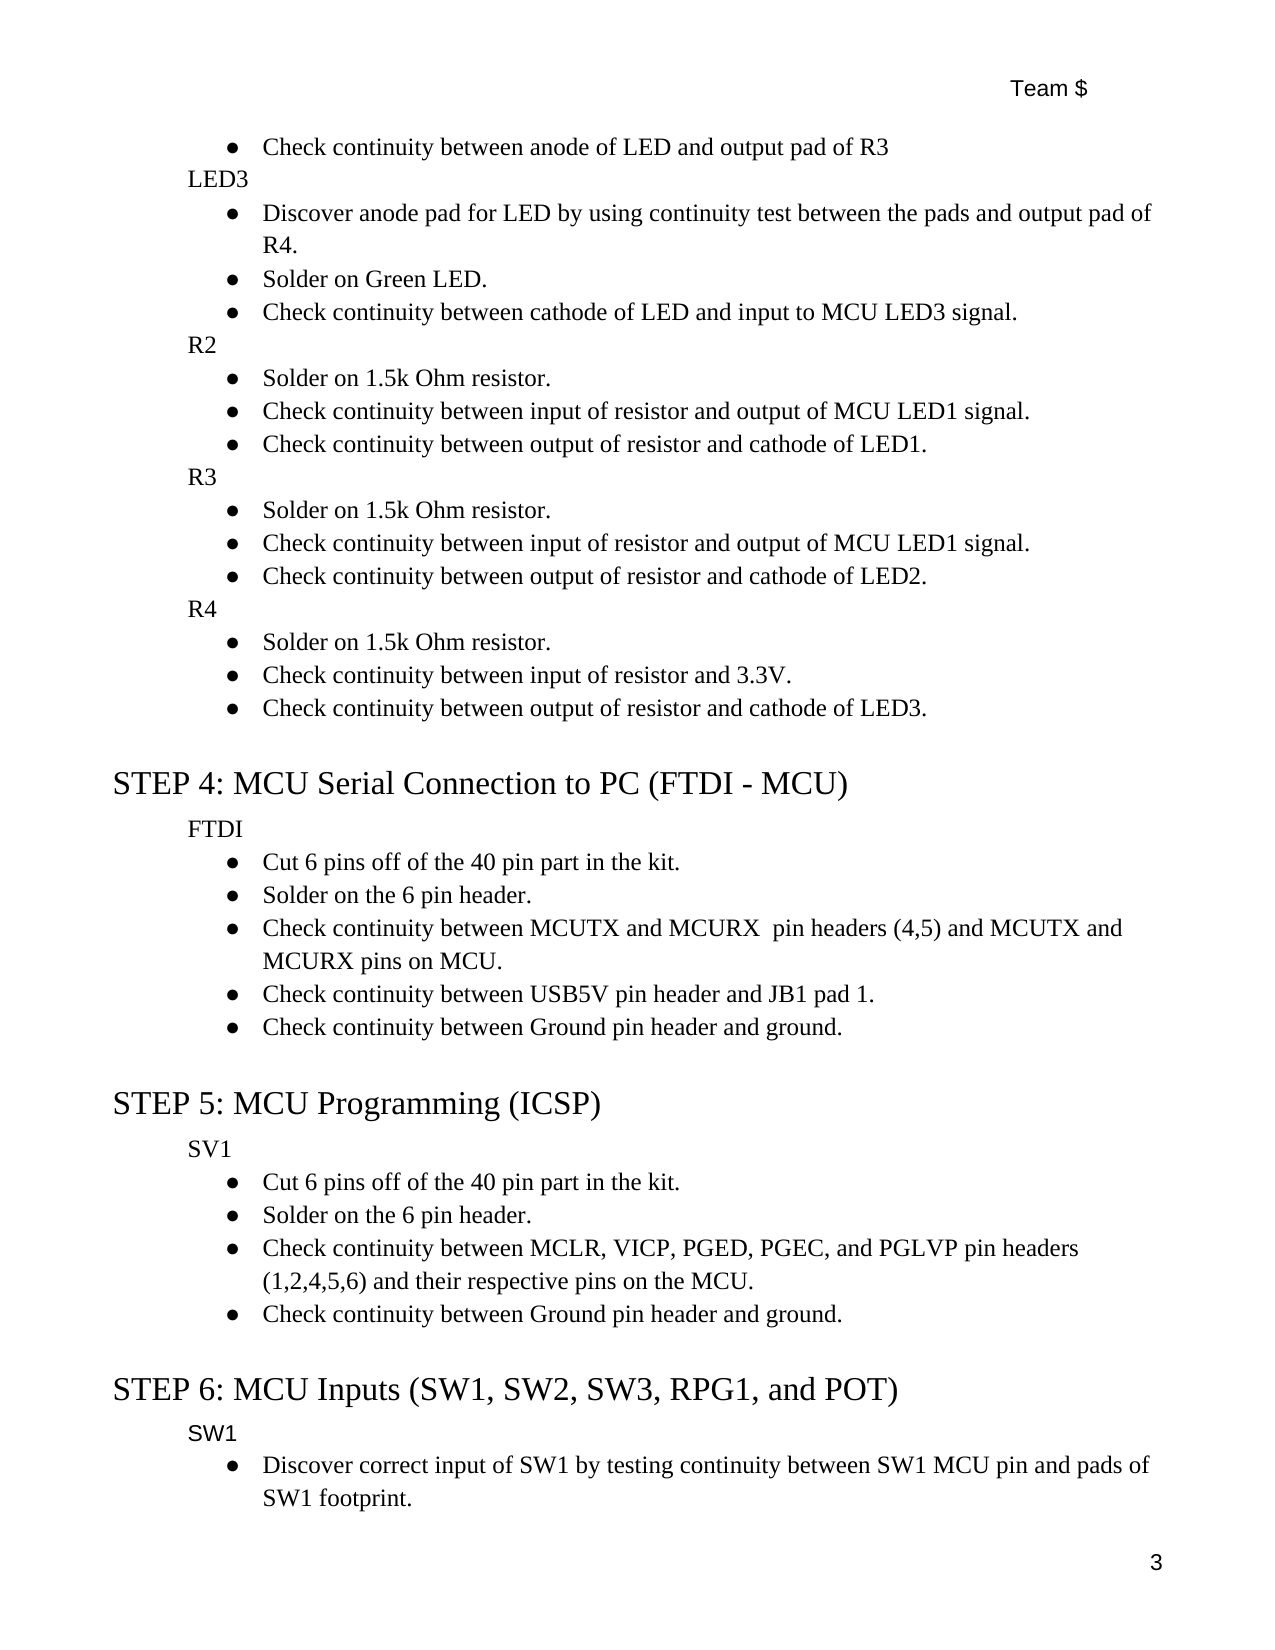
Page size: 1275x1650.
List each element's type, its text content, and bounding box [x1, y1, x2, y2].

text R4 [112, 594, 1162, 623]
list Check continuity between Ground pin header and ground. [225, 1012, 1162, 1041]
list Check continuity between anode of LED and output pad of R3 [225, 132, 1162, 160]
list Solder on 1.5k Ohm resistor. [225, 495, 1162, 523]
text SV1 [112, 1134, 1162, 1162]
list Check continuity between MCLR, VICP, PGED, PGEC, and PGLVP pin headers (1,2,4,5,6) and their respective pins on the MCU. [225, 1233, 1162, 1294]
list Discover anode pad for LED by using continuity test between the pads and output pad of R4. [225, 198, 1162, 259]
text FTDI [112, 814, 1162, 843]
list Check continuity between input of resistor and output of MCU LED1 signal. [225, 528, 1162, 557]
list Solder on 1.5k Ohm resistor. [225, 363, 1162, 391]
subtitle STEP 6: MCU Inputs (SW1, SW2, SW3, RPG1, and POT) [112, 1369, 1162, 1408]
list Solder on Green LED. [225, 264, 1162, 292]
list Discover correct input of SW1 by testing continuity between SW1 MCU pin and pads of SW1 footprint. [225, 1450, 1162, 1512]
list Check continuity between output of resistor and cathode of LED2. [225, 561, 1162, 589]
list Check continuity between output of resistor and cathode of LED1. [225, 429, 1162, 457]
list Cut 6 pins off of the 40 pin part in the kit. [225, 1167, 1162, 1196]
list Check continuity between output of resistor and cathode of LED3. [225, 693, 1162, 722]
list Solder on the 6 pin header. [225, 880, 1162, 909]
text LED3 [112, 164, 1162, 193]
text SW1 [112, 1420, 1162, 1447]
list Check continuity between MCUTX and MCURX pin headers (4,5) and MCUTX and MCURX pins on MCU. [225, 913, 1162, 975]
list Check continuity between Ground pin header and ground. [225, 1299, 1162, 1328]
subtitle STEP 4: MCU Serial Connection to PC (FTDI - MCU) [112, 763, 1162, 802]
list Solder on 1.5k Ohm resistor. [225, 627, 1162, 656]
text R3 [112, 462, 1162, 491]
list Check continuity between USB5V pin header and JB1 pad 1. [225, 979, 1162, 1008]
list Check continuity between cathode of LED and input to MCU LED3 signal. [225, 297, 1162, 325]
list Check continuity between input of resistor and output of MCU LED1 signal. [225, 396, 1162, 424]
list Cut 6 pins off of the 40 pin part in the kit. [225, 847, 1162, 876]
list Solder on the 6 pin header. [225, 1200, 1162, 1228]
subtitle STEP 5: MCU Programming (ICSP) [112, 1083, 1162, 1121]
text R2 [112, 330, 1162, 358]
list Check continuity between input of resistor and 3.3V. [225, 660, 1162, 689]
